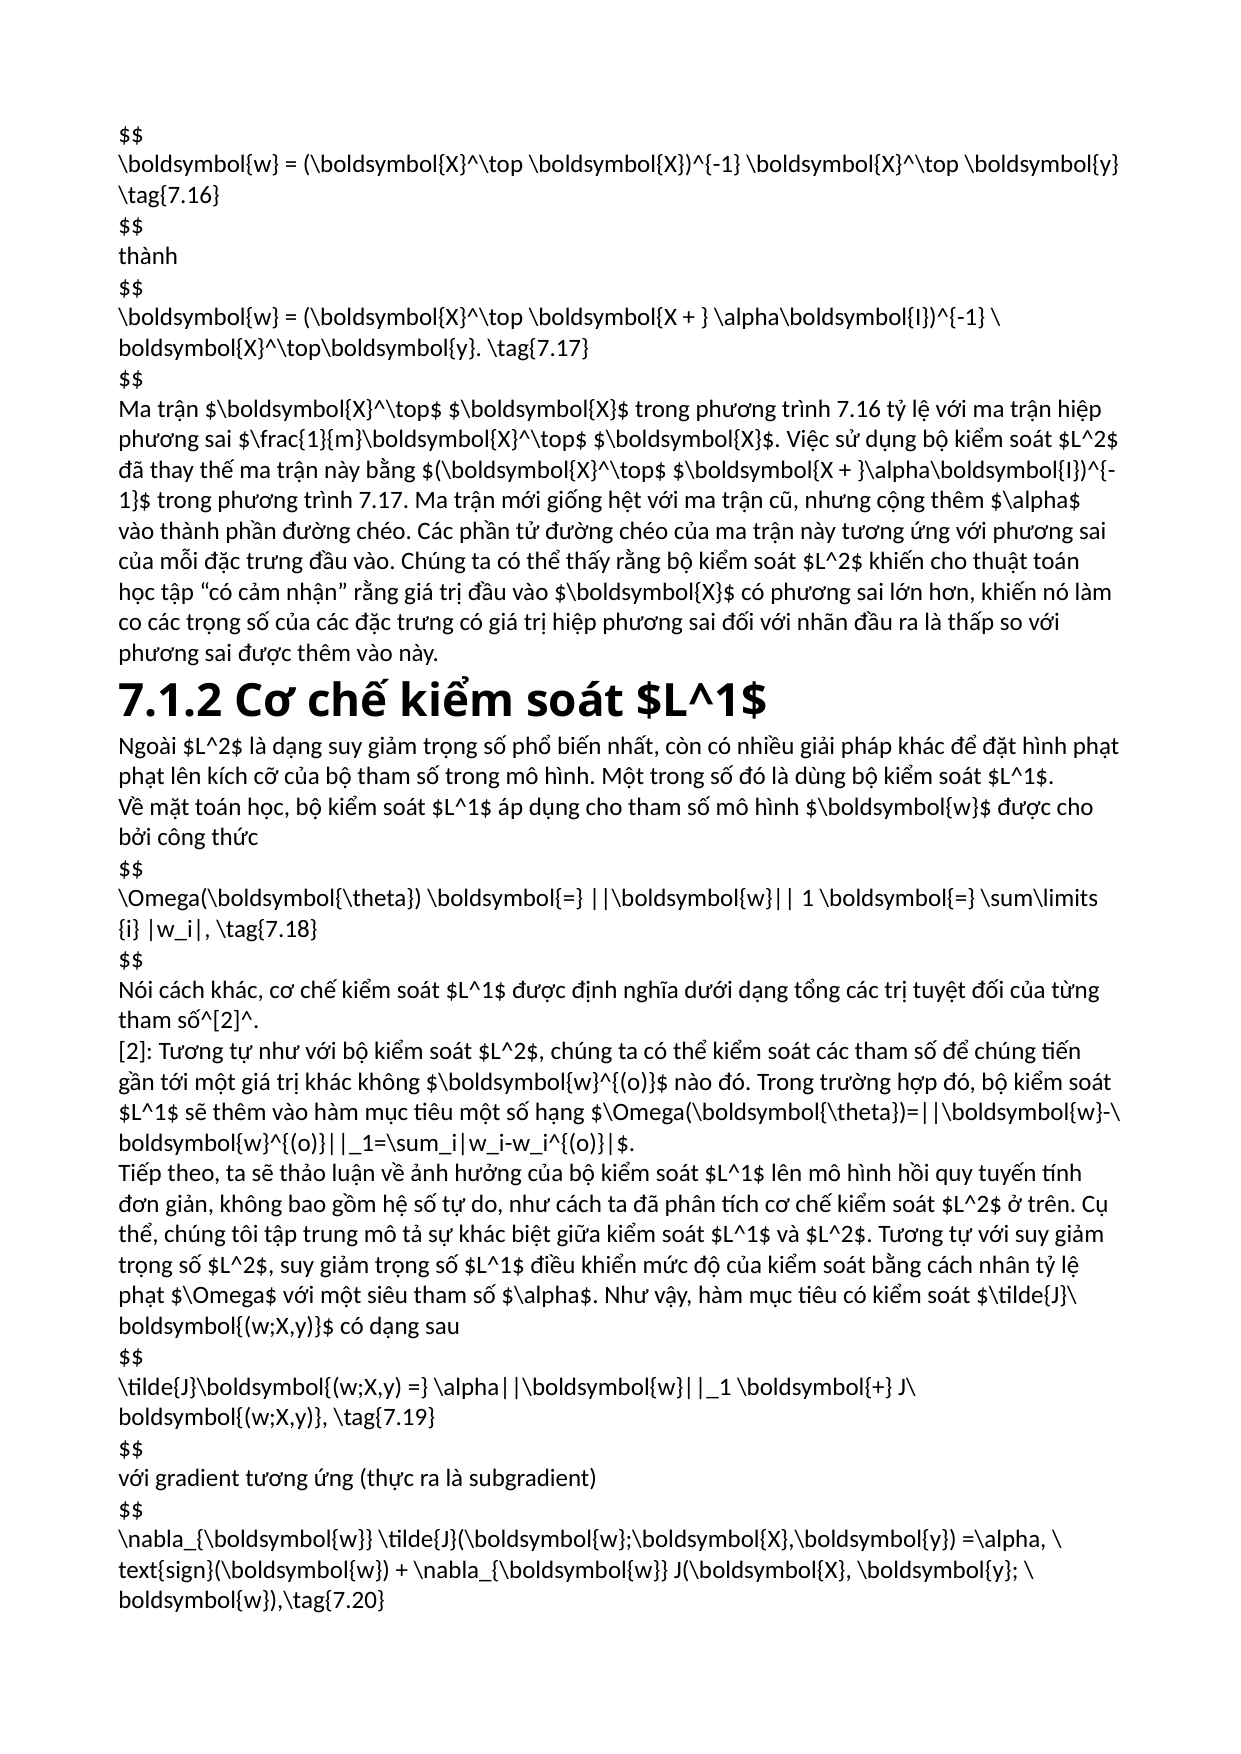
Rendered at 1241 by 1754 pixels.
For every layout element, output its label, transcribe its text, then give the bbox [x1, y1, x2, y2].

text thành [118, 240, 1122, 271]
text $$ [118, 943, 1122, 974]
text [2]: Tương tự như với bộ kiểm soát $L^2$, chúng ta có thể kiểm soát các tham số để chúng tiến gần tới một giá trị khác không $\boldsymbol{w}^{(o)}$ nào đó. Trong trường hợp đó, bộ kiểm soát $L^1$ sẽ thêm vào hàm mục tiêu một số hạng $\Omega(\boldsymbol{\theta})=||\boldsymbol{w}-\boldsymbol{w}^{(o)}||_1=\sum_i|w_i-w_i^{(o)}|$. [118, 1035, 1122, 1157]
subtitle 7.1.2 Cơ chế kiểm soát $L^1$ [118, 667, 1122, 730]
text \nabla_{\boldsymbol{w}} \tilde{J}(\boldsymbol{w};\boldsymbol{X},\boldsymbol{y}) =\alpha, \text{sign}(\boldsymbol{w}) + \nabla_{\boldsymbol{w}} J(\boldsymbol{X}, \boldsymbol{y}; \boldsymbol{w}),\tag{7.20} [118, 1523, 1122, 1615]
text Ma trận $\boldsymbol{X}^\top$ $\boldsymbol{X}$ trong phương trình 7.16 tỷ lệ với ma trận hiệp phương sai $\frac{1}{m}\boldsymbol{X}^\top$ $\boldsymbol{X}$. Việc sử dụng bộ kiểm soát $L^2$ đã thay thế ma trận này bằng $(\boldsymbol{X}^\top$ $\boldsymbol{X + }\alpha\boldsymbol{I})^{-1}$ trong phương trình 7.17. Ma trận mới giống hệt với ma trận cũ, nhưng cộng thêm $\alpha$ vào thành phần đường chéo. Các phần tử đường chéo của ma trận này tương ứng với phương sai của mỗi đặc trưng đầu vào. Chúng ta có thể thấy rằng bộ kiểm soát $L^2$ khiến cho thuật toán học tập “có cảm nhận” rằng giá trị đầu vào $\boldsymbol{X}$ có phương sai lớn hơn, khiến nó làm co các trọng số của các đặc trưng có giá trị hiệp phương sai đối với nhãn đầu ra là thấp so với phương sai được thêm vào này. [118, 393, 1122, 667]
text Về mặt toán học, bộ kiểm soát $L^1$ áp dụng cho tham số mô hình $\boldsymbol{w}$ được cho bởi công thức [118, 791, 1122, 852]
text $$ [118, 1340, 1122, 1371]
text Ngoài $L^2$ là dạng suy giảm trọng số phổ biến nhất, còn có nhiều giải pháp khác để đặt hình phạt phạt lên kích cỡ của bộ tham số trong mô hình. Một trong số đó là dùng bộ kiểm soát $L^1$. [118, 730, 1122, 791]
text $$ [118, 852, 1122, 882]
text Tiếp theo, ta sẽ thảo luận về ảnh hưởng của bộ kiểm soát $L^1$ lên mô hình hồi quy tuyến tính đơn giản, không bao gồm hệ số tự do, như cách ta đã phân tích cơ chế kiểm soát $L^2$ ở trên. Cụ thể, chúng tôi tập trung mô tả sự khác biệt giữa kiểm soát $L^1$ và $L^2$. Tương tự với suy giảm trọng số $L^2$, suy giảm trọng số $L^1$ điều khiển mức độ của kiểm soát bằng cách nhân tỷ lệ phạt $\Omega$ với một siêu tham số $\alpha$. Như vậy, hàm mục tiêu có kiểm soát $\tilde{J}\boldsymbol{(w;X,y)}$ có dạng sau [118, 1157, 1122, 1340]
text $$ [118, 362, 1122, 393]
text Nói cách khác, cơ chế kiểm soát $L^1$ được định nghĩa dưới dạng tổng các trị tuyệt đối của từng tham số^[2]^. [118, 974, 1122, 1035]
text \tilde{J}\boldsymbol{(w;X,y) =} \alpha||\boldsymbol{w}||_1 \boldsymbol{+} J\boldsymbol{(w;X,y)}, \tag{7.19} [118, 1371, 1122, 1432]
text $$ [118, 118, 1122, 149]
text $$ [118, 271, 1122, 301]
text \boldsymbol{w} = (\boldsymbol{X}^\top \boldsymbol{X})^{-1} \boldsymbol{X}^\top \boldsymbol{y} \tag{7.16} [118, 149, 1122, 210]
text \boldsymbol{w} = (\boldsymbol{X}^\top \boldsymbol{X + } \alpha\boldsymbol{I})^{-1} \boldsymbol{X}^\top\boldsymbol{y}. \tag{7.17} [118, 301, 1122, 362]
text với gradient tương ứng (thực ra là subgradient) [118, 1462, 1122, 1493]
text \Omega(\boldsymbol{\theta}) \boldsymbol{=} ||\boldsymbol{w}|| 1 \boldsymbol{=} \sum\limits {i} |w_i|, \tag{7.18} [118, 882, 1122, 943]
text $$ [118, 1493, 1122, 1523]
text $$ [118, 210, 1122, 240]
text $$ [118, 1432, 1122, 1462]
